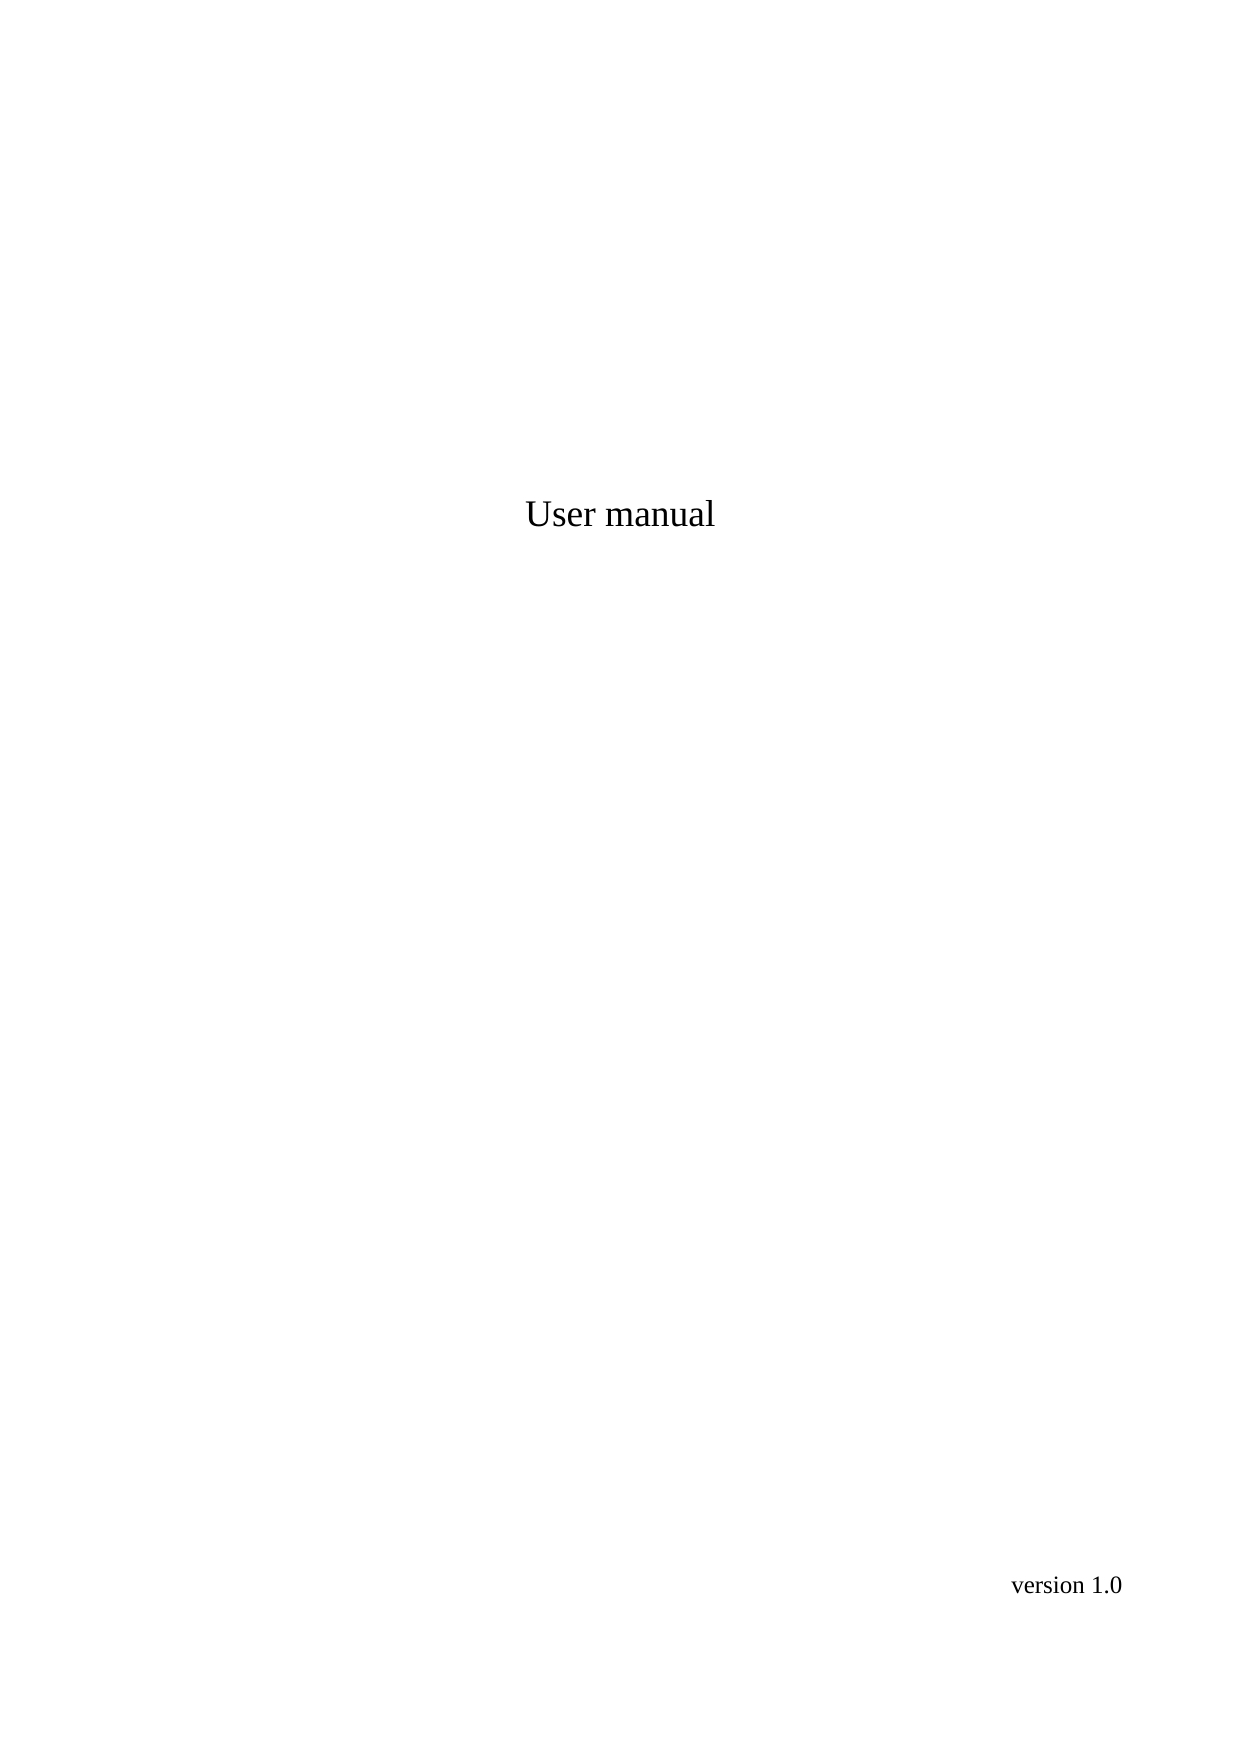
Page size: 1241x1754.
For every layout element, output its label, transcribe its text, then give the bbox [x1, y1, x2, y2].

text version 1.0 [118, 1570, 1122, 1599]
text User manual [118, 492, 1122, 535]
